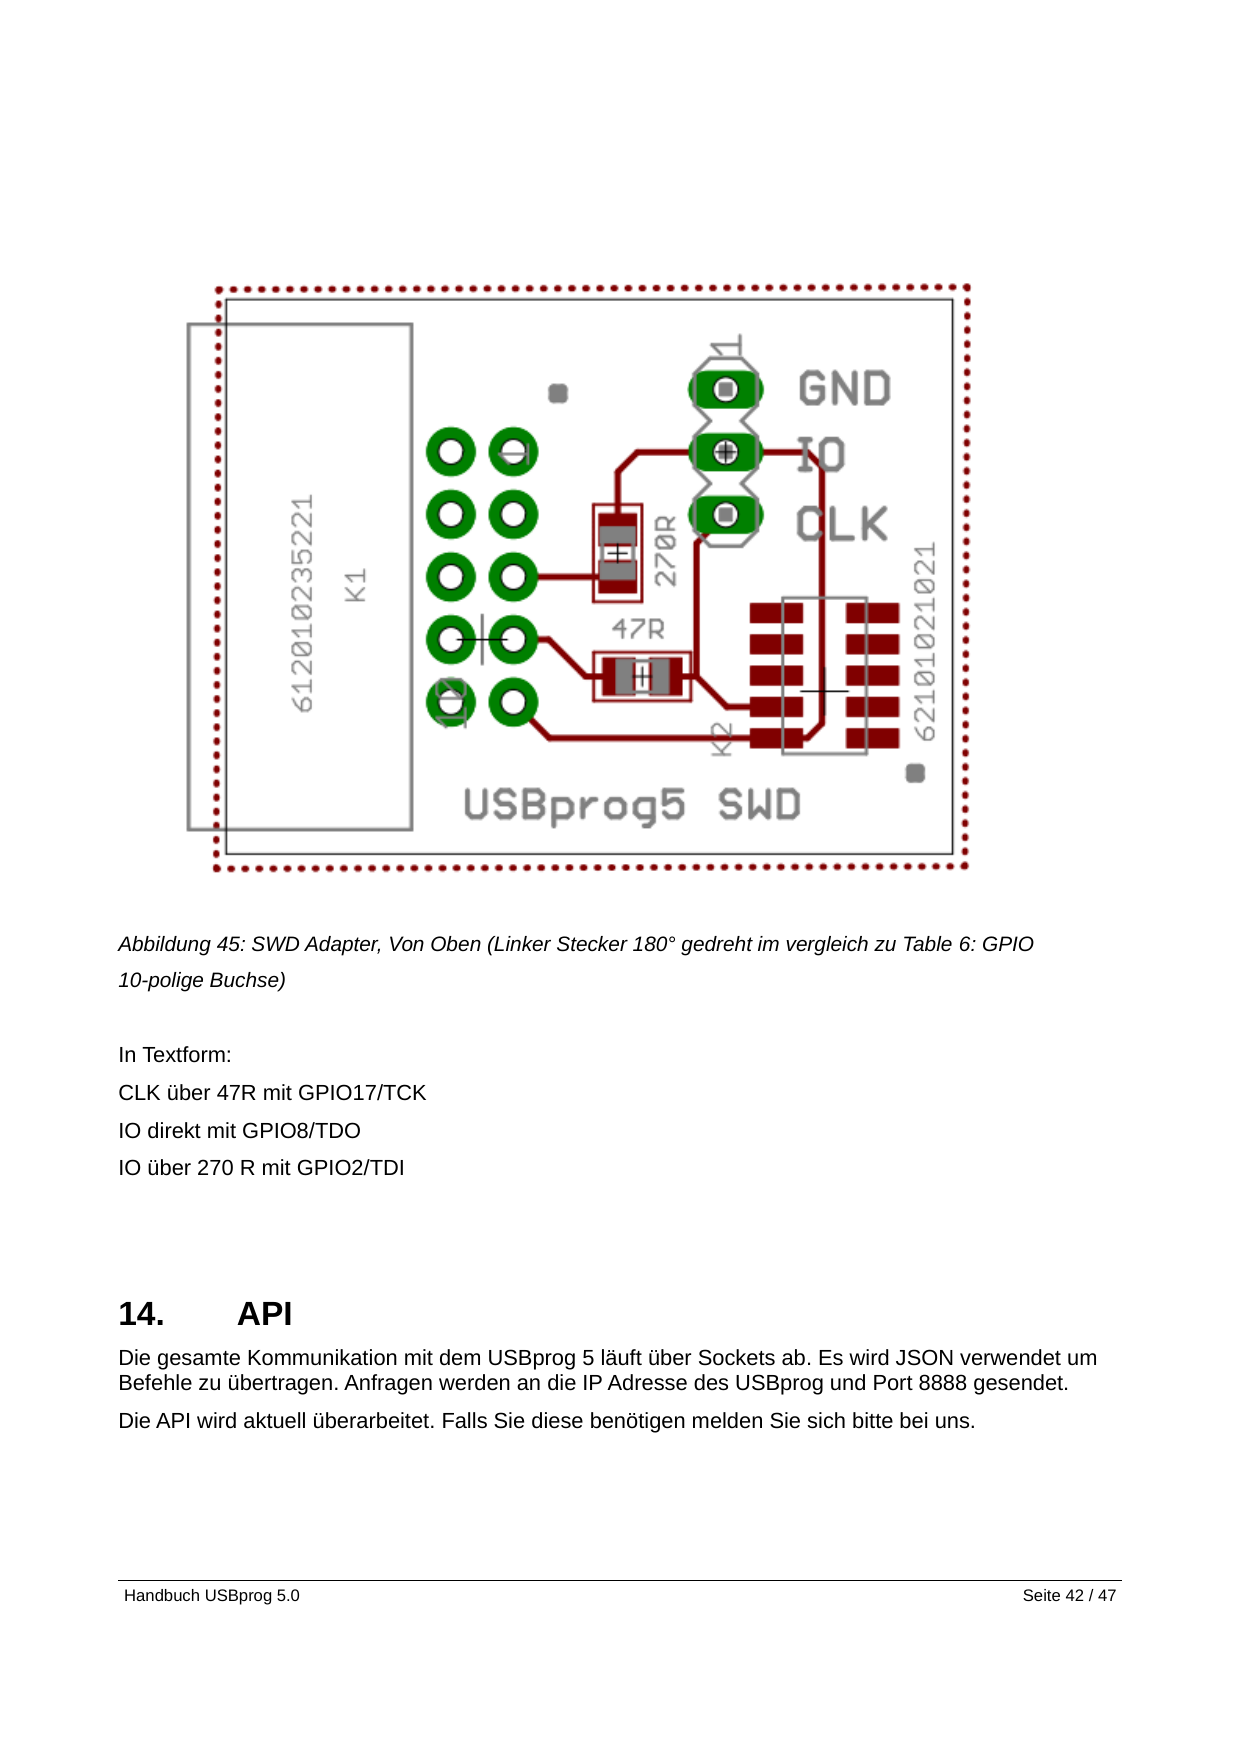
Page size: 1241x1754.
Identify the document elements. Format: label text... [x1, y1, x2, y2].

text Abbildung 45: SWD Adapter, Von Oben (Linker Stecker 180° gedreht im vergleich zu Table 6: GPIO 10-polige Buchse) [118, 921, 1048, 992]
text Die gesamte Kommunikation mit dem USBprog 5 läuft über Sockets ab. Es wird JSON verwendet um Befehle zu übertragen. Anfragen werden an die IP Adresse des USBprog und Port 8888 gesendet. [118, 1344, 1122, 1395]
subtitle API [118, 1293, 1122, 1332]
picture [118, 232, 1048, 921]
text Die API wird aktuell überarbeitet. Falls Sie diese benötigen melden Sie sich bitte bei uns. [118, 1407, 1122, 1433]
text CLK über 47R mit GPIO17/TCK [118, 1080, 1122, 1105]
text IO direkt mit GPIO8/TDO [118, 1118, 1122, 1143]
text In Textform: [118, 1042, 1122, 1067]
text IO über 270 R mit GPIO2/TDI [118, 1155, 1122, 1181]
